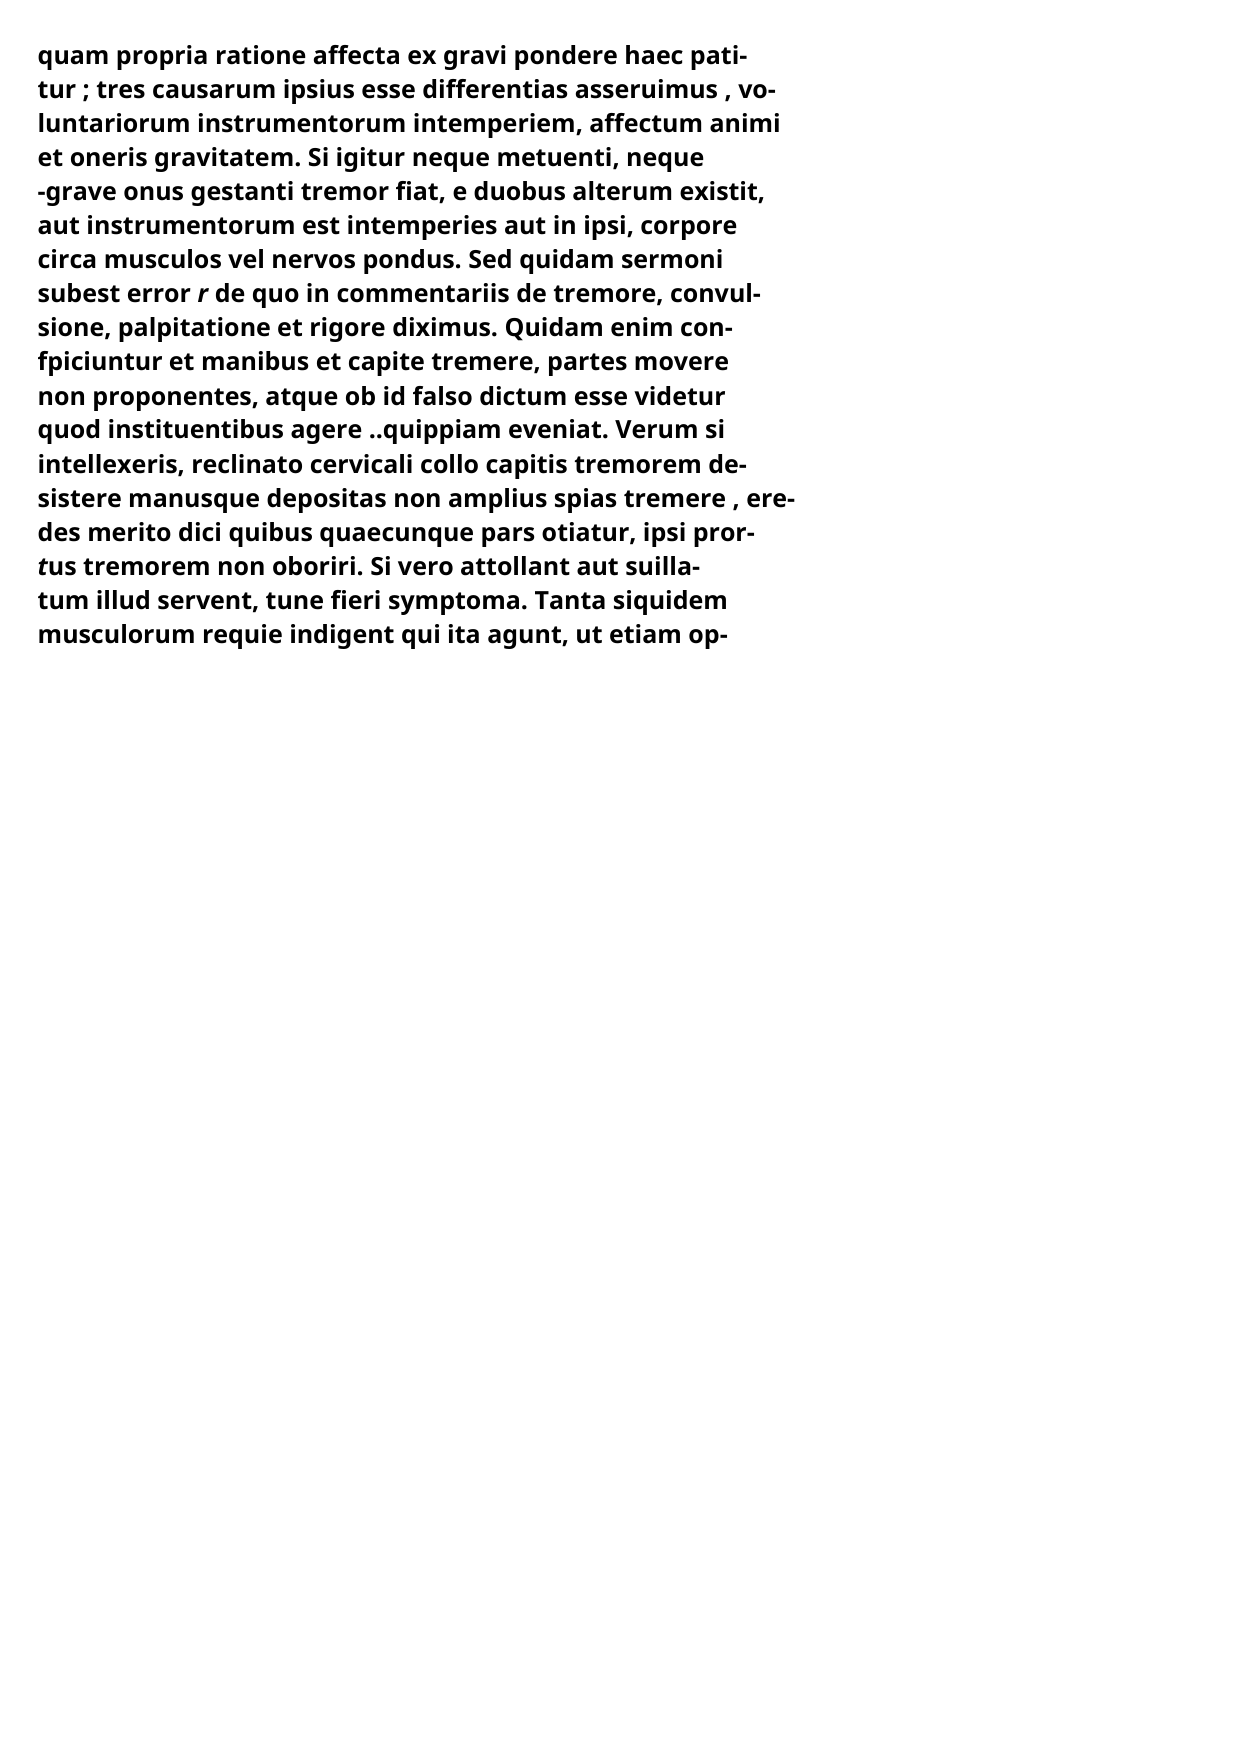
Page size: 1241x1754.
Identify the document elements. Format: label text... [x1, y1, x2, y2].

text quam propria ratione affecta ex gravi pondere haec pati- tur ; tres causarum ipsius esse differentias asseruimus , vo- luntariorum instrumentorum intemperiem, affectum animi et oneris gravitatem. Si igitur neque metuenti, neque -grave onus gestanti tremor fiat, e duobus alterum existit, aut instrumentorum est intemperies aut in ipsi, corpore circa musculos vel nervos pondus. Sed quidam sermoni subest error r de quo in commentariis de tremore, convul- sione, palpitatione et rigore diximus. Quidam enim con- fpiciuntur et manibus et capite tremere, partes movere non proponentes, atque ob id falso dictum esse videtur quod instituentibus agere ..quippiam eveniat. Verum si intellexeris, reclinato cervicali collo capitis tremorem de- sistere manusque depositas non amplius spias tremere , ere- des merito dici quibus quaecunque pars otiatur, ipsi pror- tus tremorem non oboriri. Si vero attollant aut suilla- tum illud servent, tune fieri symptoma. Tanta siquidem musculorum requie indigent qui ita agunt, ut etiam op- [37, 37, 1203, 651]
